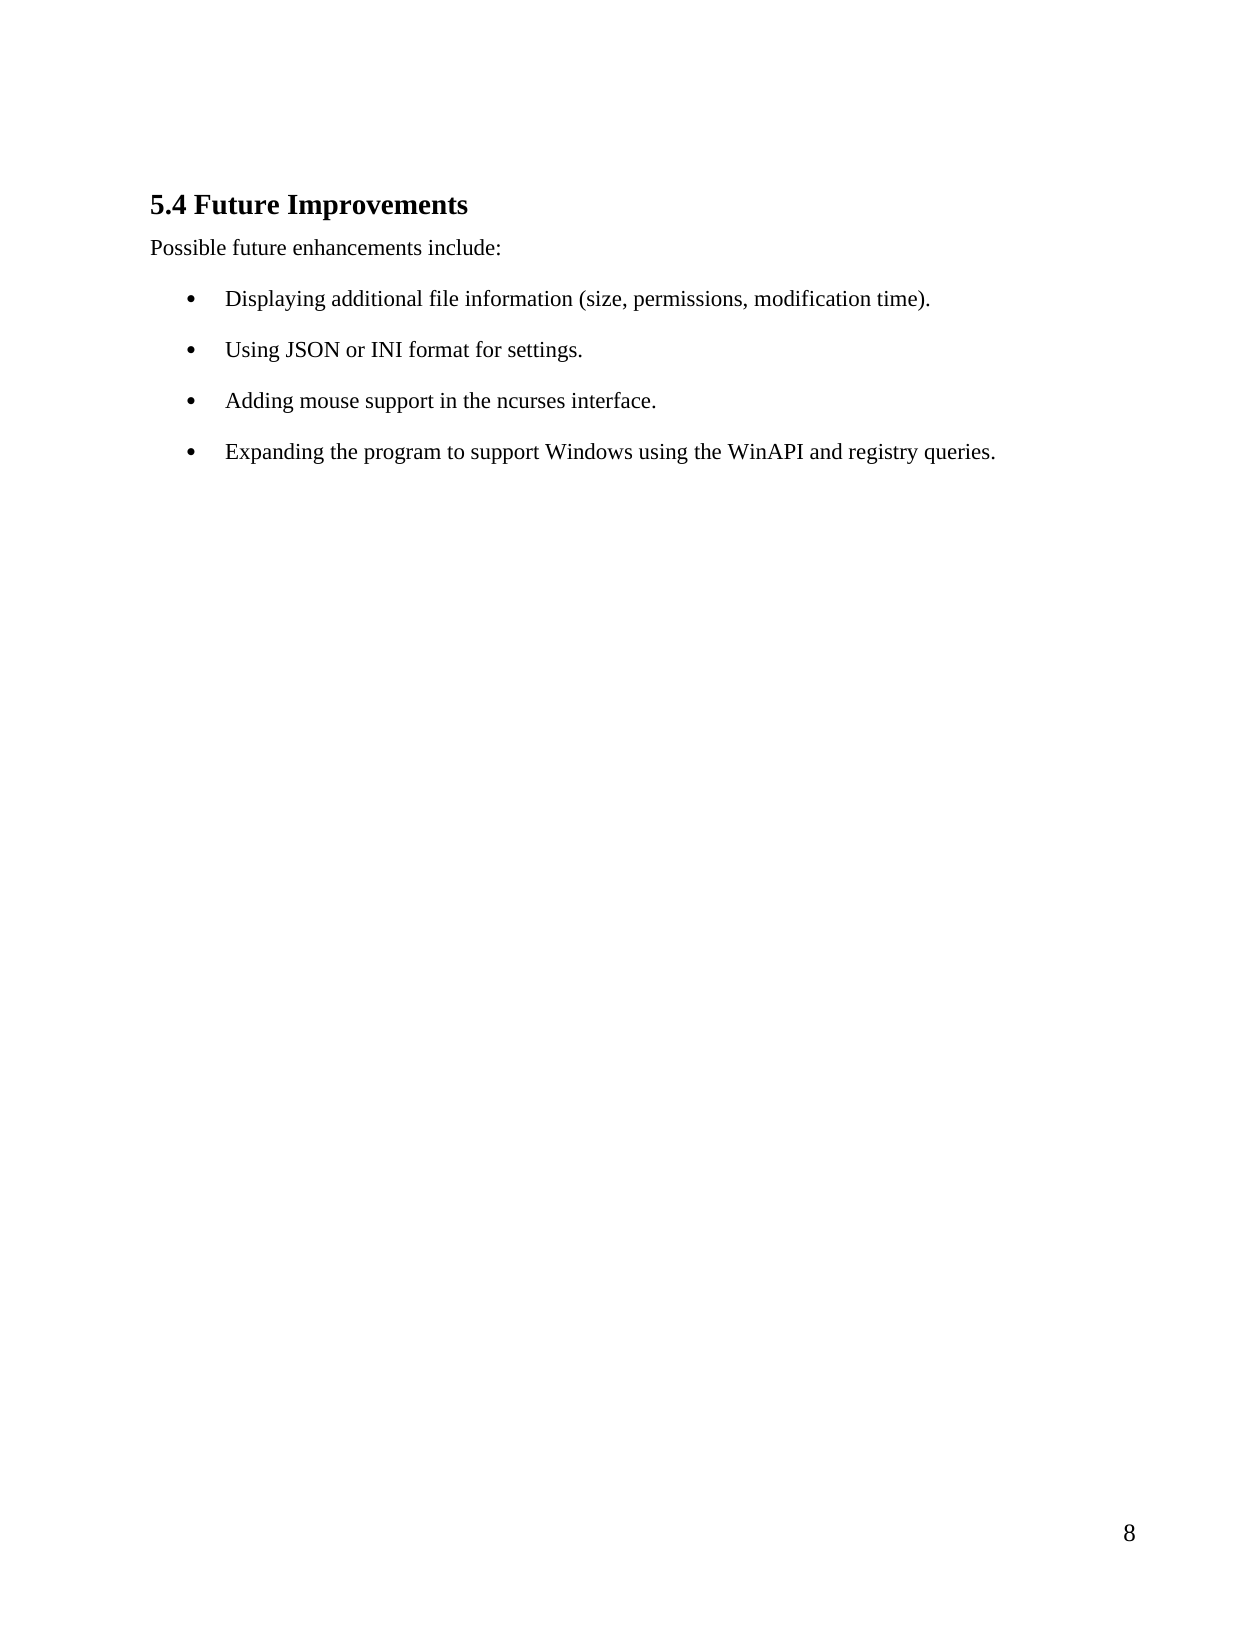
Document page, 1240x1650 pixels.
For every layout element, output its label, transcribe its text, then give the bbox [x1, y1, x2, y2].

subtitle 5.4 Future Improvements [150, 187, 1135, 221]
list Using JSON or INI format for settings. [187, 336, 1135, 363]
list Displaying additional file information (size, permissions, modification time). [187, 285, 1135, 312]
list Expanding the program to support Windows using the WinAPI and registry queries. [187, 438, 1135, 465]
list Adding mouse support in the ncurses interface. [187, 387, 1135, 414]
text Possible future enhancements include: [150, 234, 1135, 261]
